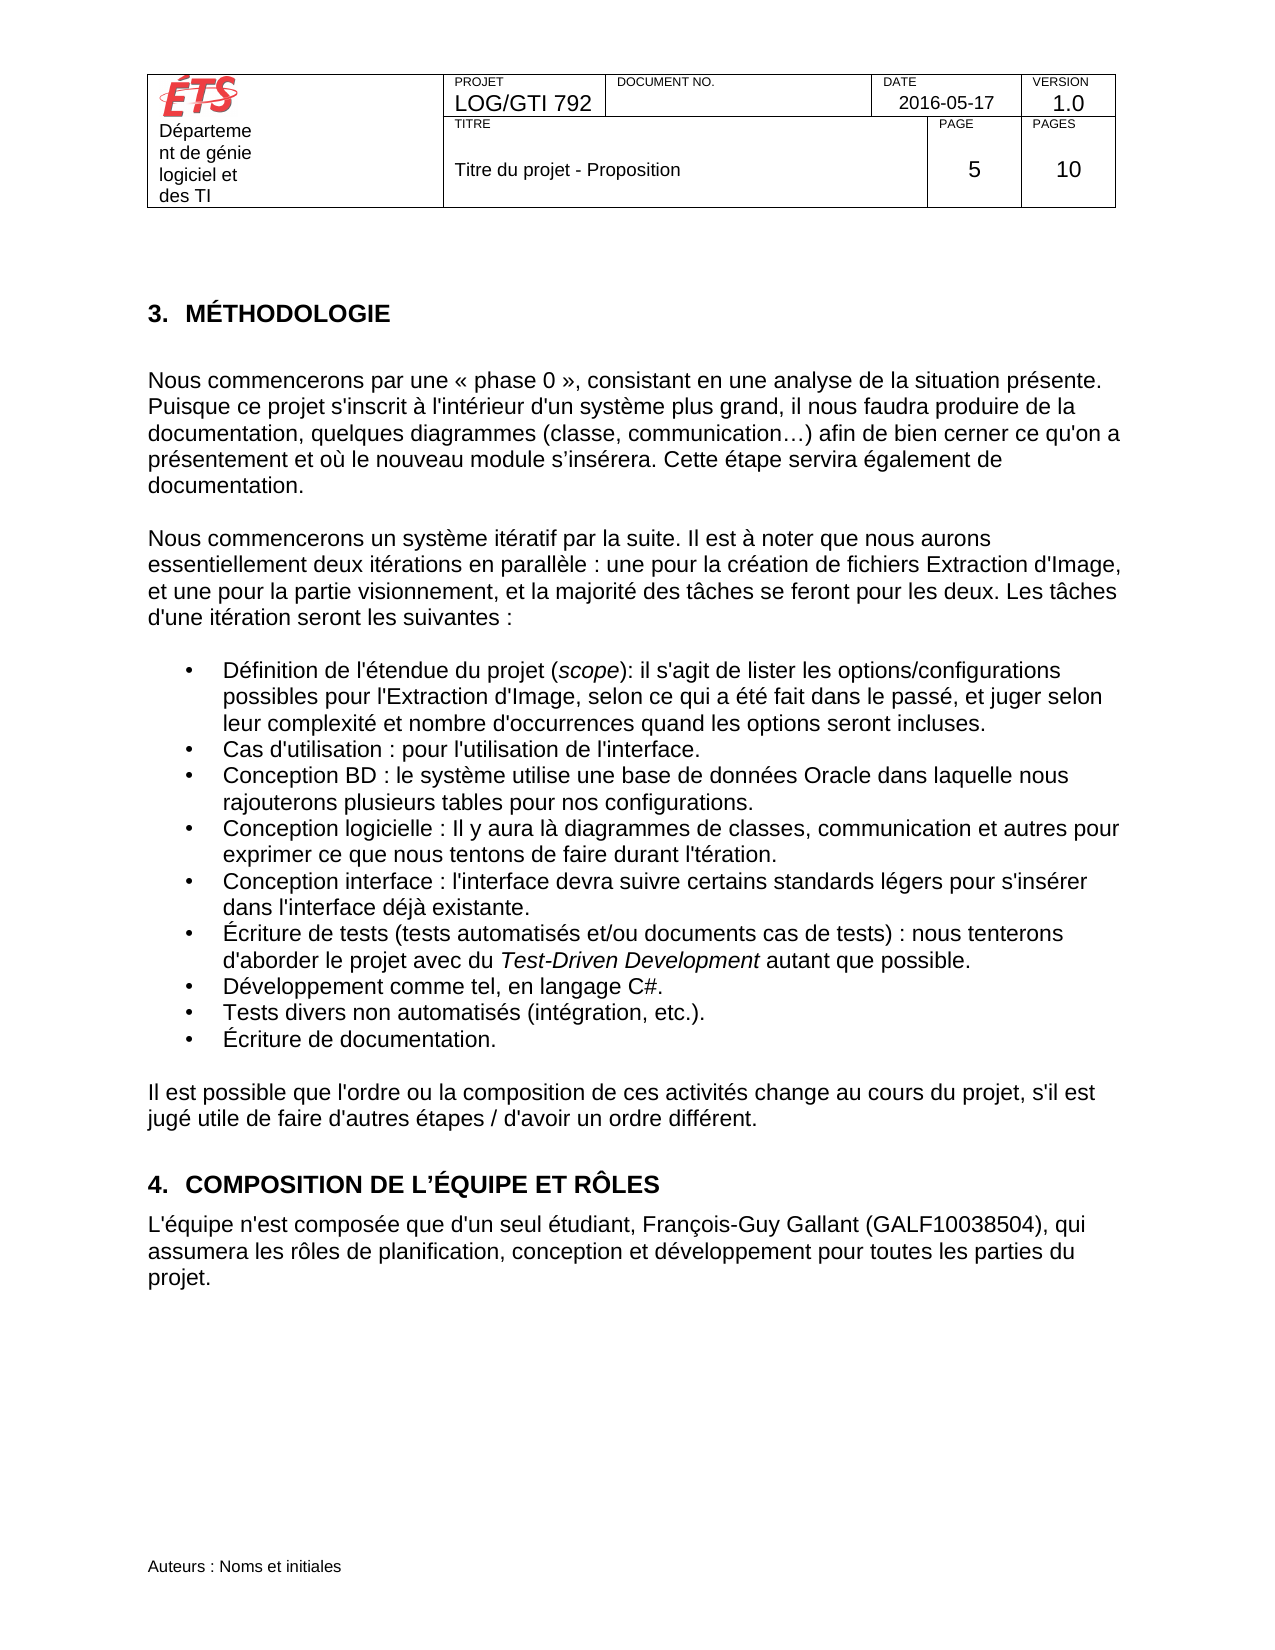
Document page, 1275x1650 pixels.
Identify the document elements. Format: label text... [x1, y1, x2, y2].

list Cas d'utilisation : pour l'utilisation de l'interface. [185, 736, 1127, 762]
text Nous commencerons un système itératif par la suite. Il est à noter que nous aurons essentiellement deux itérations en parallèle : une pour la création de fichiers Extraction d'Image, et une pour la partie visionnement, et la majorité des tâches se feront pour les deux. Les tâches d'une itération seront les suivantes : [148, 525, 1127, 630]
text Nous commencerons par une « phase 0 », consistant en une analyse de la situation présente. Puisque ce projet s'inscrit à l'intérieur d'un système plus grand, il nous faudra produire de la documentation, quelques diagrammes (classe, communication…) afin de bien cerner ce qu'on a présentement et où le nouveau module s’insérera. Cette étape servira également de documentation. [148, 367, 1127, 499]
text Il est possible que l'ordre ou la composition de ces activités change au cours du projet, s'il est jugé utile de faire d'autres étapes / d'avoir un ordre différent. [148, 1078, 1127, 1131]
list Écriture de documentation. [185, 1026, 1127, 1052]
list Définition de l'étendue du projet (scope): il s'agit de lister les options/configurations possibles pour l'Extraction d'Image, selon ce qui a été fait dans le passé, et juger selon leur complexité et nombre d'occurrences quand les options seront incluses. [185, 657, 1127, 736]
list Écriture de tests (tests automatisés et/ou documents cas de tests) : nous tenterons d'aborder le projet avec du Test-Driven Development autant que possible. [185, 920, 1127, 973]
picture [159, 75, 238, 117]
list Développement comme tel, en langage C#. [185, 973, 1127, 999]
list Conception BD : le système utilise une base de données Oracle dans laquelle nous rajouterons plusieurs tables pour nos configurations. [185, 762, 1127, 815]
list Tests divers non automatisés (intégration, etc.). [185, 999, 1127, 1026]
list Conception logicielle : Il y aura là diagrammes de classes, communication et autres pour exprimer ce que nous tentons de faire durant l'tération. [185, 815, 1127, 868]
subtitle Composition de l’équipe et rôles [148, 1170, 1127, 1199]
text L'équipe n'est composée que d'un seul étudiant, François-Guy Gallant (GALF10038504), qui assumera les rôles de planification, conception et développement pour toutes les parties du projet. [148, 1211, 1127, 1290]
list Conception interface : l'interface devra suivre certains standards légers pour s'insérer dans l'interface déjà existante. [185, 868, 1127, 920]
subtitle Méthodologie [148, 299, 1127, 328]
